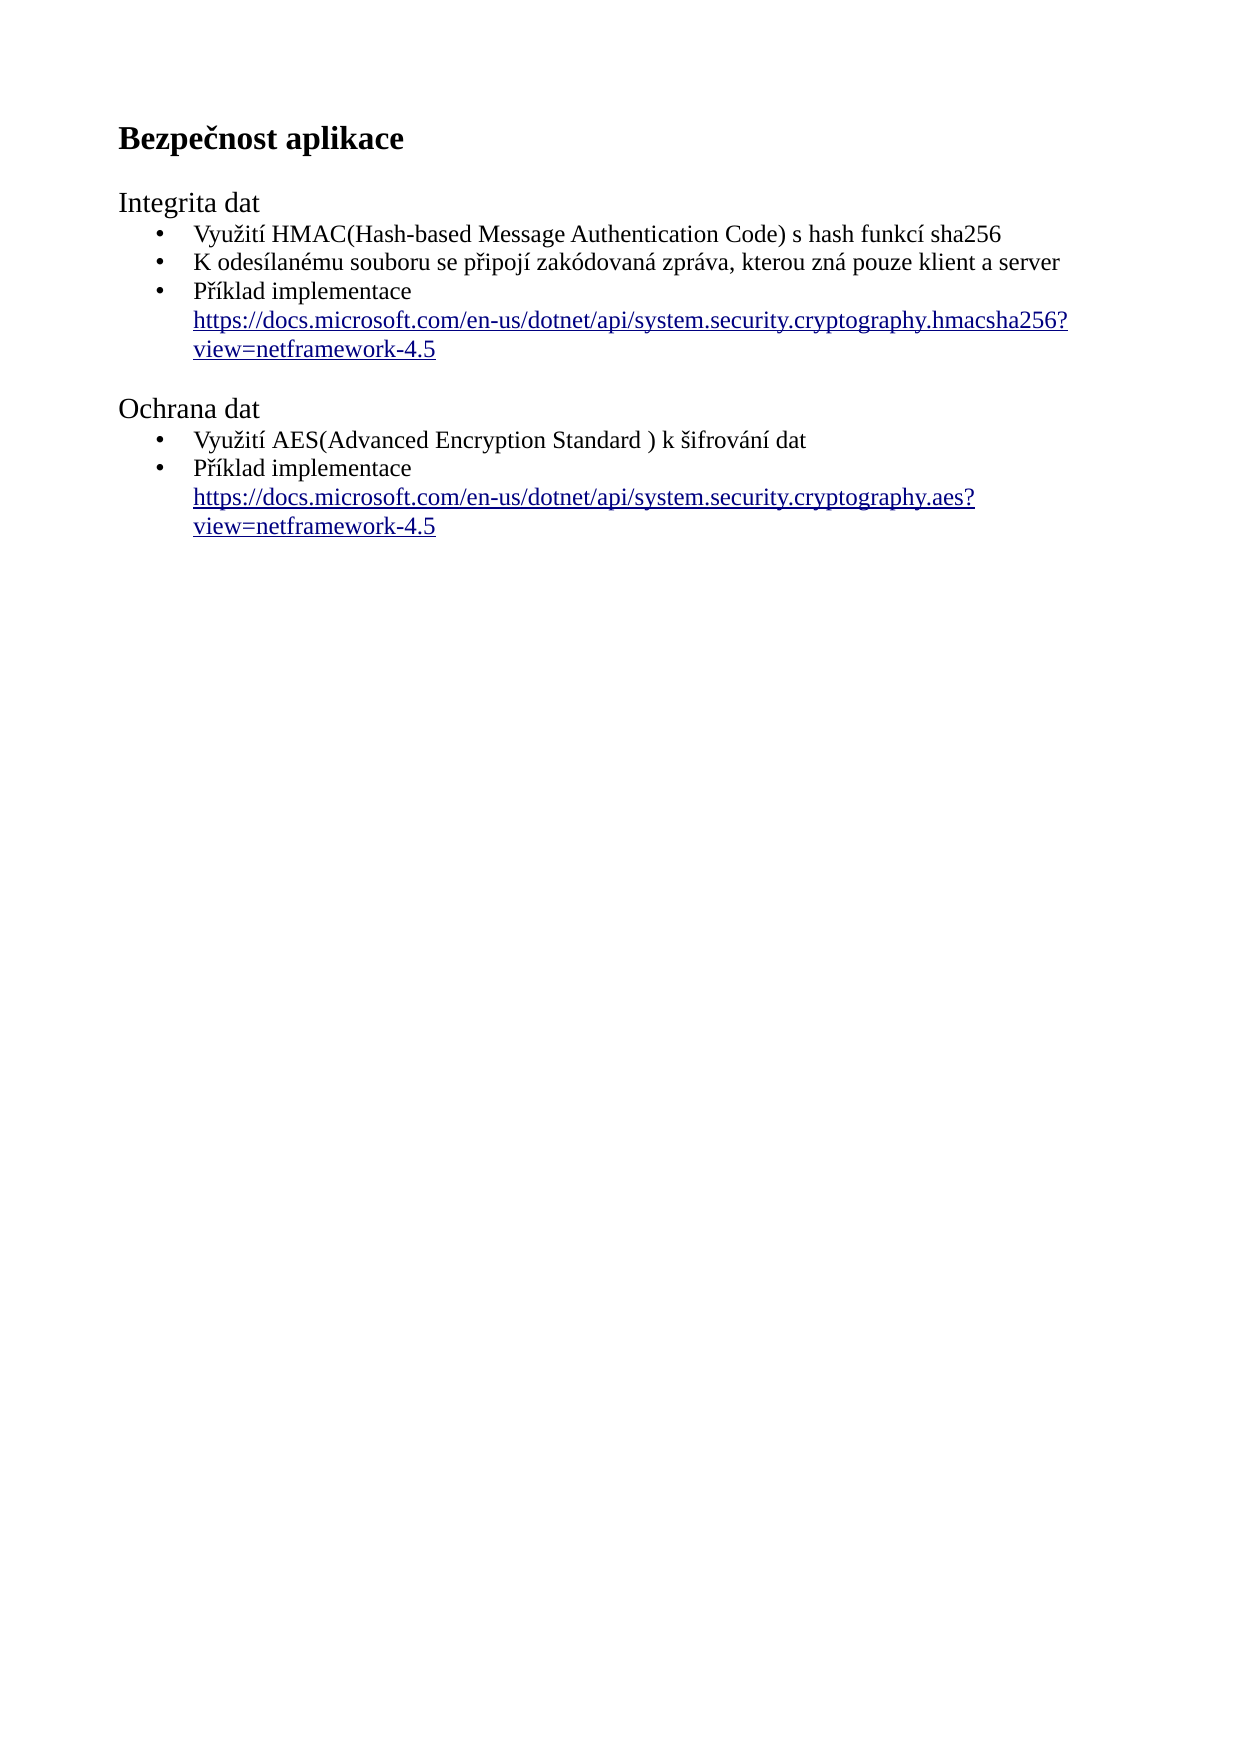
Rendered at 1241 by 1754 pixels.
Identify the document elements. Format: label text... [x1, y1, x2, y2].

list Příklad implementace https://docs.microsoft.com/en-us/dotnet/api/system.security.cryptography.aes?view=netframework-4.5 [156, 453, 1122, 540]
text Bezpečnost aplikace [118, 118, 1122, 156]
text Ochrana dat [118, 391, 1122, 425]
list Využití AES(Advanced Encryption Standard ) k šifrování dat [156, 425, 1122, 453]
list K odesílanému souboru se připojí zakódovaná zpráva, kterou zná pouze klient a server [156, 247, 1122, 276]
list Využití HMAC(Hash-based Message Authentication Code) s hash funkcí sha256 [156, 219, 1122, 247]
list Příklad implementace https://docs.microsoft.com/en-us/dotnet/api/system.security.cryptography.hmacsha256?view=netframework-4.5 [156, 276, 1122, 362]
text Integrita dat [118, 185, 1122, 219]
